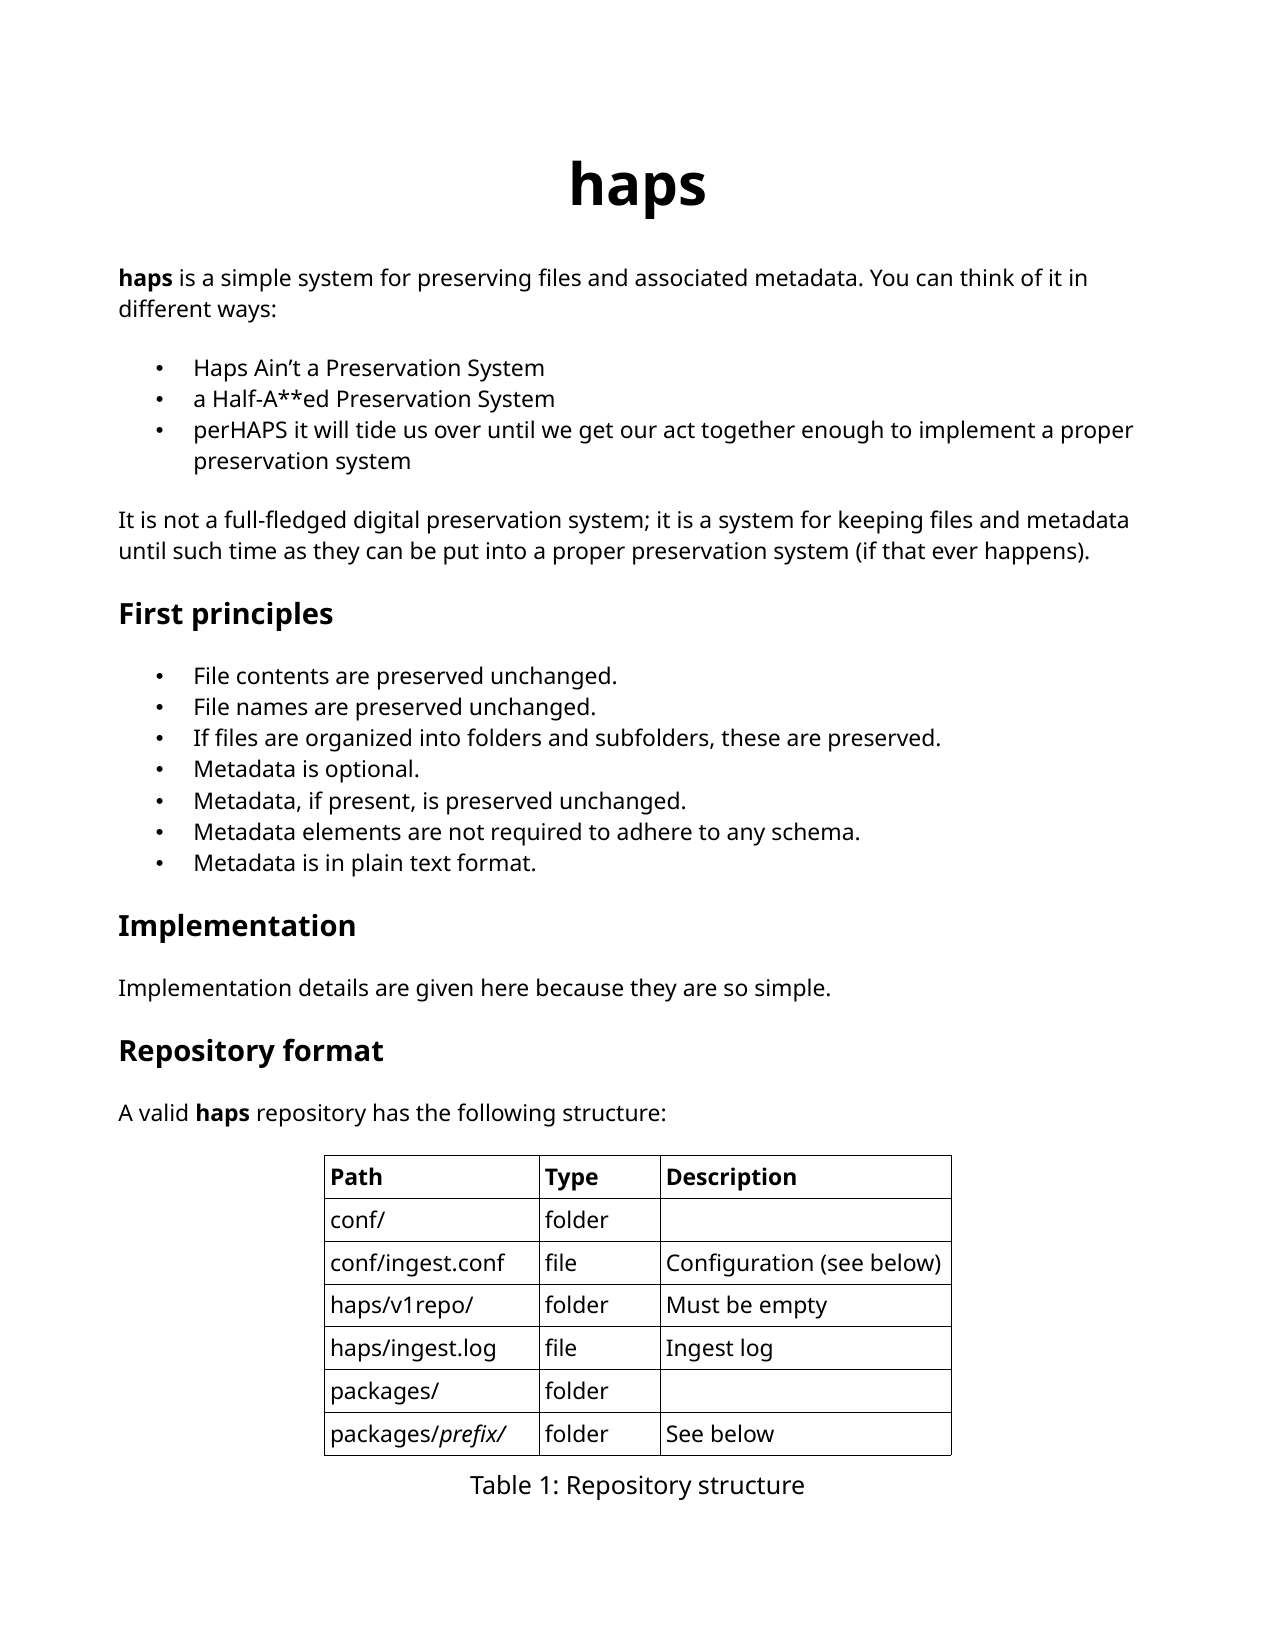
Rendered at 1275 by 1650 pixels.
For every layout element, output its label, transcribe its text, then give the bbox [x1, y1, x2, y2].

list If files are organized into folders and subfolders, these are preserved. [156, 722, 1157, 753]
table_cell folder [540, 1285, 660, 1326]
table_header Type [540, 1156, 660, 1198]
table_cell folder [540, 1199, 660, 1241]
table_cell haps/ingest.log [325, 1327, 539, 1369]
table_cell file [540, 1327, 660, 1369]
table_cell [661, 1199, 951, 1241]
table_cell conf/ingest.conf [325, 1242, 539, 1284]
table_cell Must be empty [661, 1285, 951, 1326]
list a Half-A**ed Preservation System [156, 383, 1157, 414]
text haps is a simple system for preserving files and associated metadata. You can think of it in different ways: [118, 262, 1157, 324]
list perHAPS it will tide us over until we get our act together enough to implement a proper preservation system [156, 414, 1157, 477]
text It is not a full-fledged digital preservation system; it is a system for keeping files and metadata until such time as they can be put into a proper preservation system (if that ever happens). [118, 503, 1157, 566]
text A valid haps repository has the following structure: [118, 1097, 1157, 1128]
list File names are preserved unchanged. [156, 691, 1157, 722]
list Metadata, if present, is preserved unchanged. [156, 785, 1157, 816]
table_cell haps/v1repo/ [325, 1285, 539, 1326]
table_header Description [661, 1156, 951, 1198]
list Haps Ain’t a Preservation System [156, 352, 1157, 383]
table_header Path [325, 1156, 539, 1198]
list Metadata is in plain text format. [156, 847, 1157, 878]
title haps [118, 143, 1157, 223]
table_cell folder [540, 1413, 660, 1455]
text Table 1: Repository structure [118, 1467, 1157, 1502]
table_cell Configuration (see below) [661, 1242, 951, 1284]
table_cell Ingest log [661, 1327, 951, 1369]
table_cell See below [661, 1413, 951, 1455]
table_cell folder [540, 1370, 660, 1412]
list File contents are preserved unchanged. [156, 660, 1157, 691]
table_cell file [540, 1242, 660, 1284]
table_cell packages/ [325, 1370, 539, 1412]
table_cell packages/prefix/ [325, 1413, 539, 1455]
subtitle First principles [118, 593, 1157, 633]
table_cell [661, 1370, 951, 1412]
list Metadata elements are not required to adhere to any schema. [156, 816, 1157, 847]
subtitle Repository format [118, 1030, 1157, 1070]
table_cell conf/ [325, 1199, 539, 1241]
subtitle Implementation [118, 905, 1157, 945]
text Implementation details are given here because they are so simple. [118, 972, 1157, 1003]
list Metadata is optional. [156, 753, 1157, 785]
